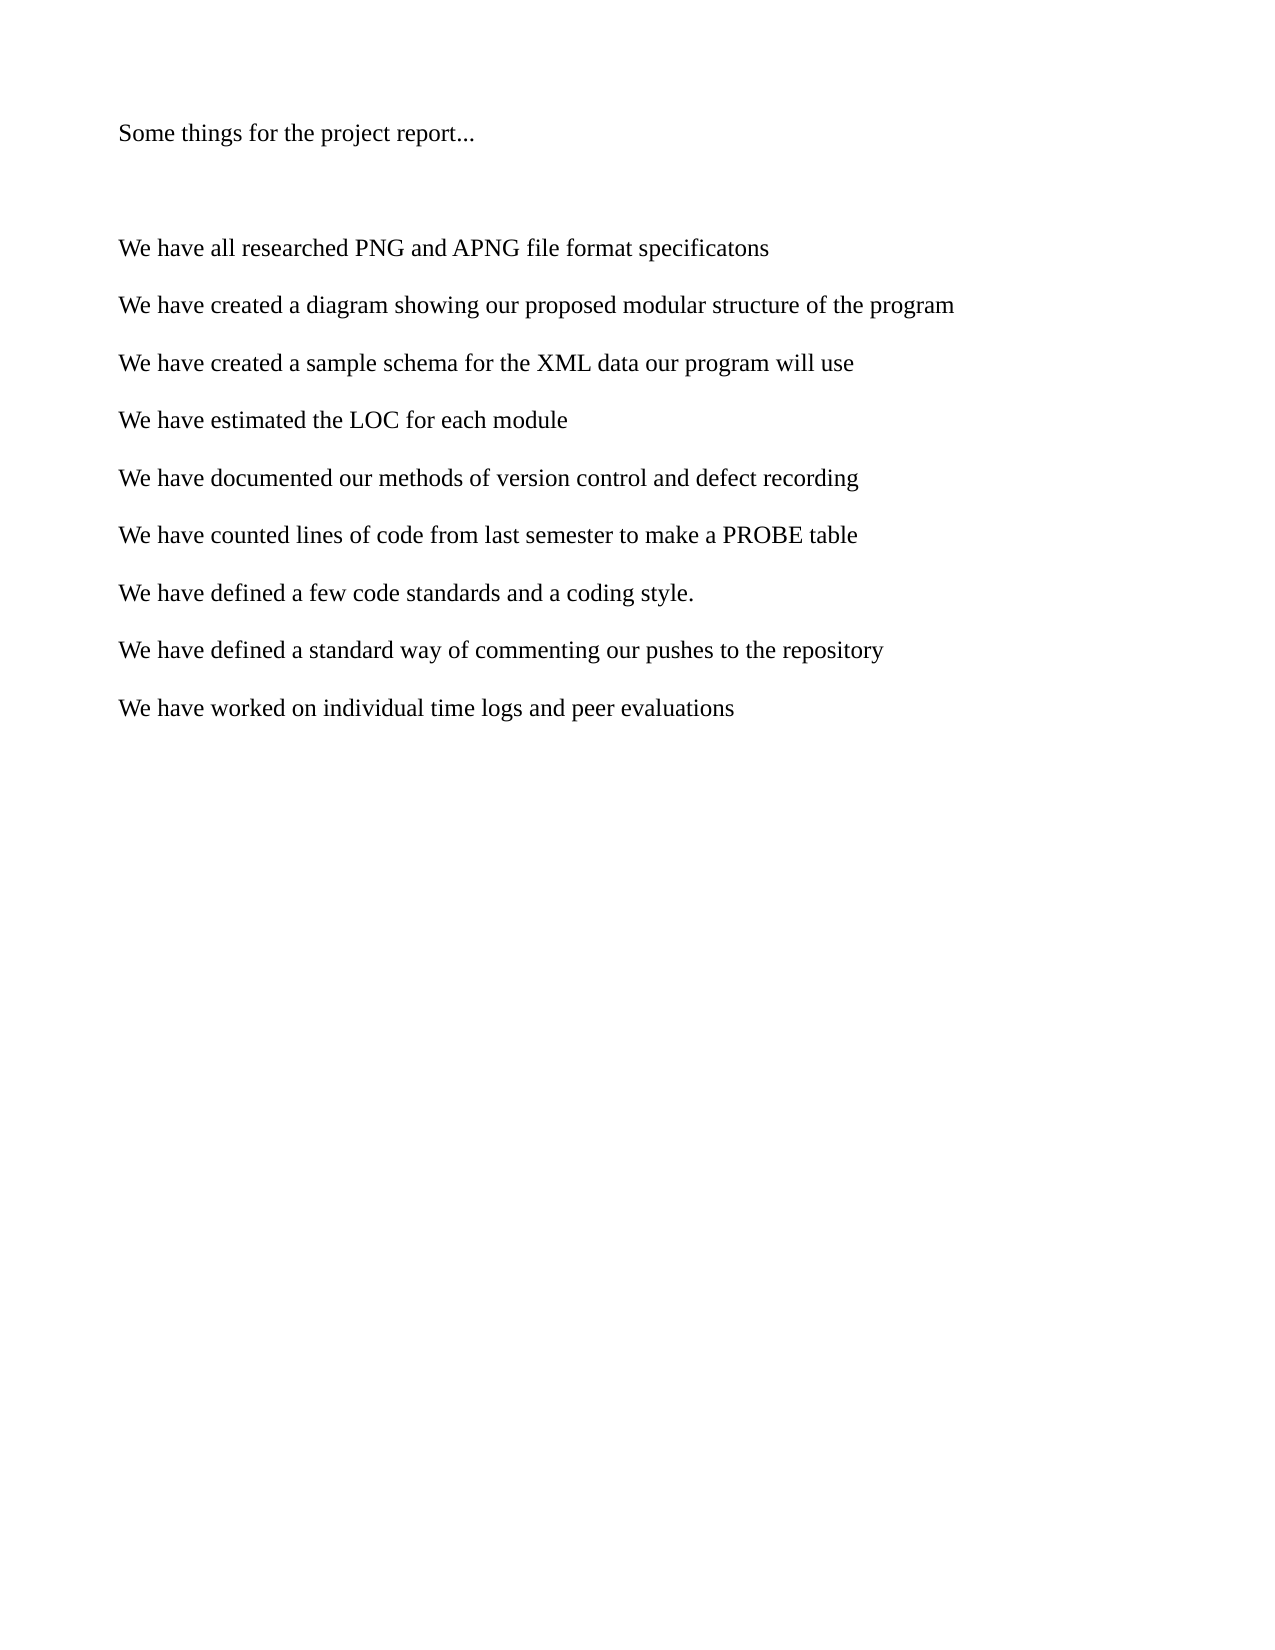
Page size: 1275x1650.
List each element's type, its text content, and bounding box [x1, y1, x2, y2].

text We have created a diagram showing our proposed modular structure of the program [118, 291, 1157, 319]
text We have counted lines of code from last semester to make a PROBE table [118, 521, 1157, 549]
text We have worked on individual time logs and peer evaluations [118, 693, 1157, 722]
text We have documented our methods of version control and defect recording [118, 463, 1157, 492]
text Some things for the project report... [118, 118, 1157, 147]
text We have estimated the LOC for each module [118, 406, 1157, 434]
text We have defined a few code standards and a coding style. [118, 578, 1157, 607]
text We have all researched PNG and APNG file format specificatons [118, 233, 1157, 262]
text We have created a sample schema for the XML data our program will use [118, 348, 1157, 377]
text We have defined a standard way of commenting our pushes to the repository [118, 636, 1157, 664]
